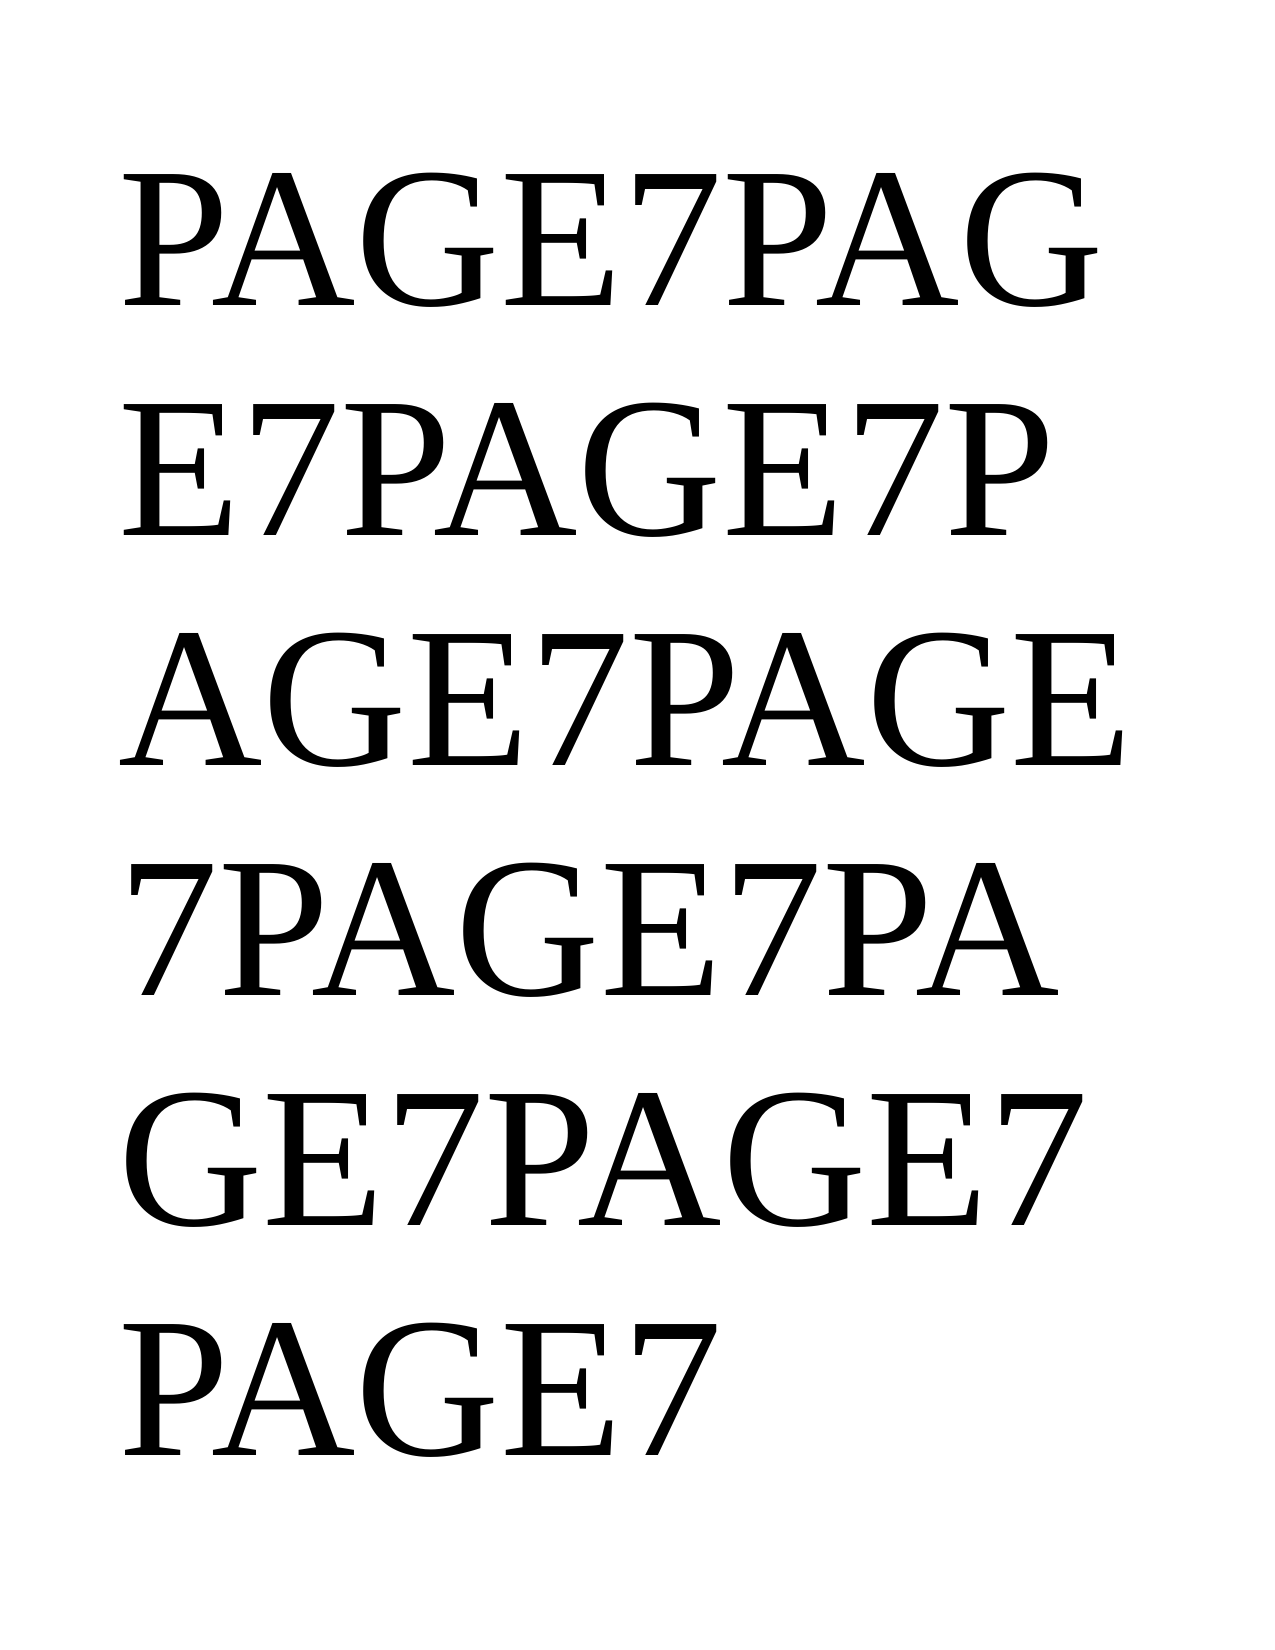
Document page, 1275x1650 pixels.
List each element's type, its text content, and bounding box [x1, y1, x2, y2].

text PAGE7PAGE7PAGE7PAGE7PAGE7PAGE7PAGE7PAGE7PAGE7 [118, 118, 1157, 1498]
